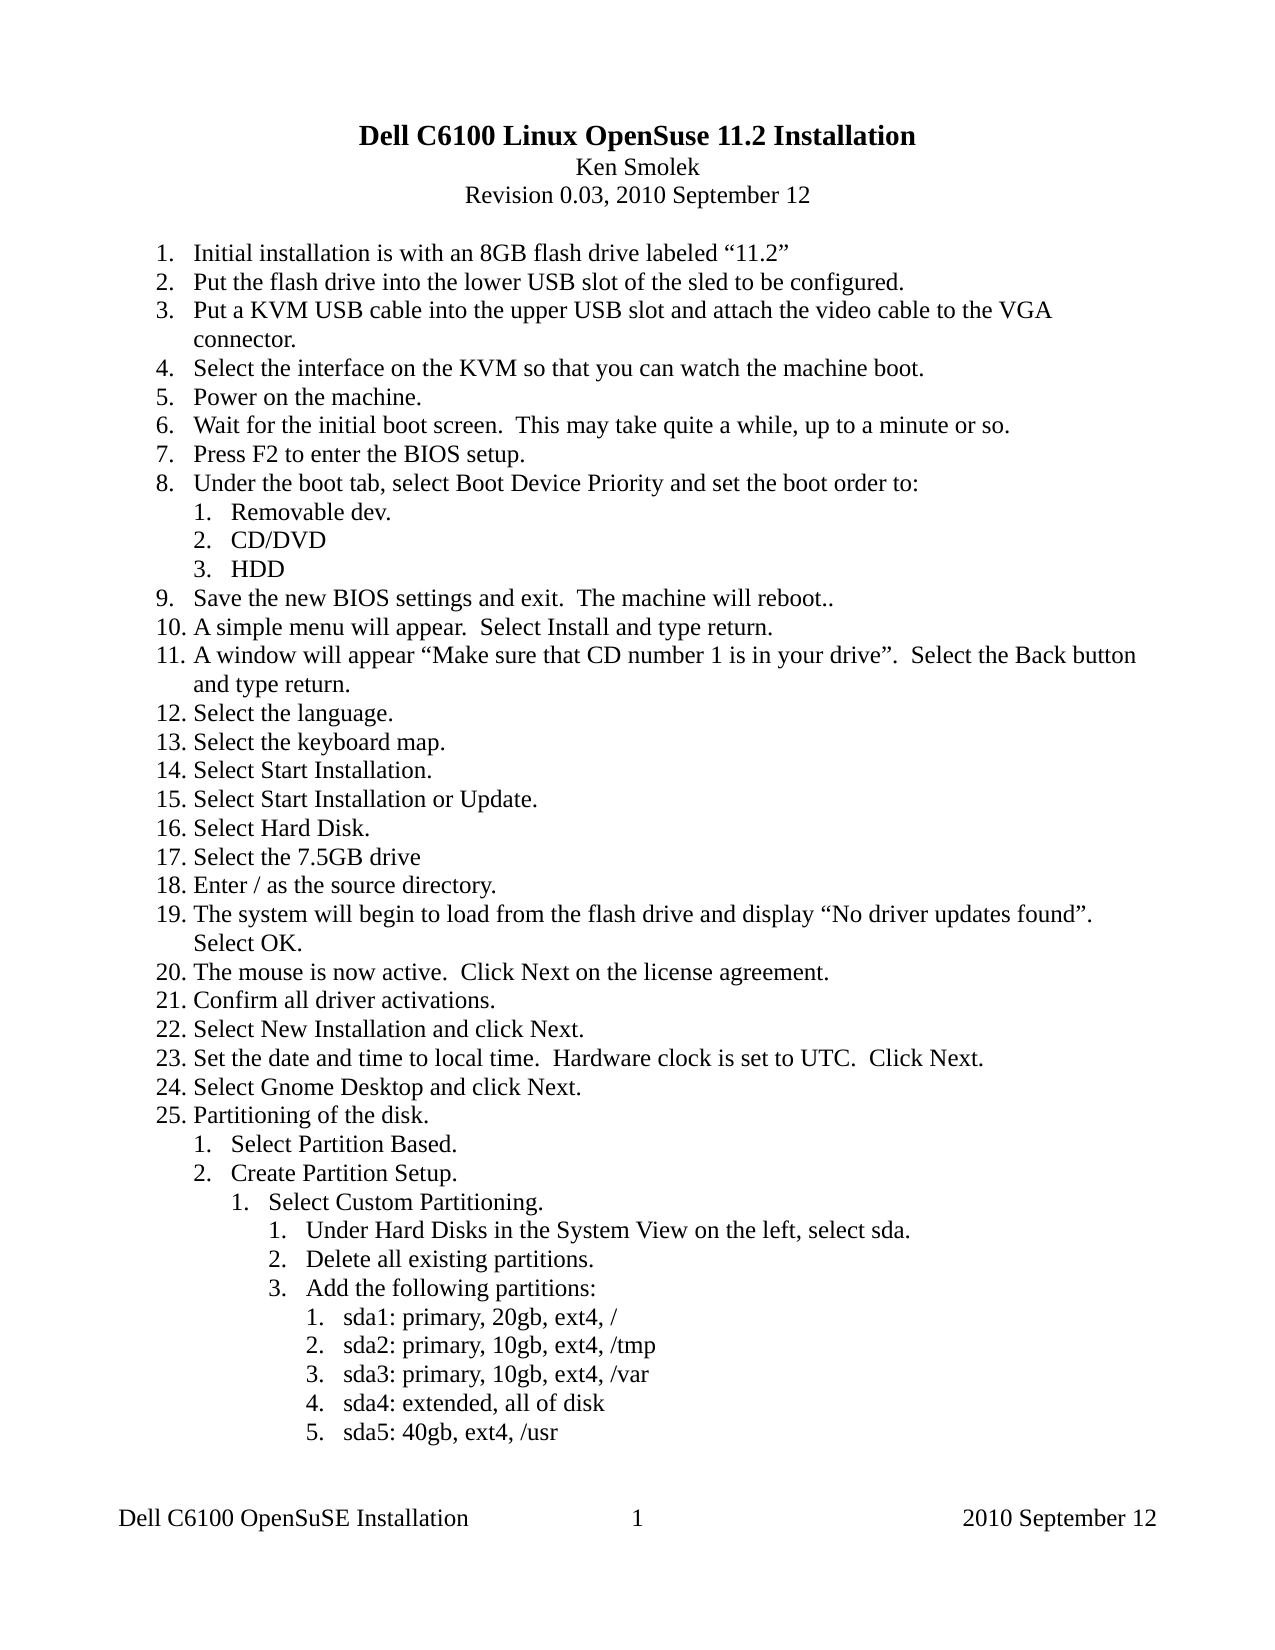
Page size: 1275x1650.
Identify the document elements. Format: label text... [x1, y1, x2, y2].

list Enter / as the source directory. [156, 870, 1157, 899]
list Select Gnome Desktop and click Next. [156, 1072, 1157, 1100]
list sda5: 40gb, ext4, /usr [306, 1417, 1157, 1445]
list Put the flash drive into the lower USB slot of the sled to be configured. [156, 267, 1157, 295]
list CD/DVD [193, 525, 1157, 554]
list Select Custom Partitioning. [231, 1187, 1157, 1215]
list Wait for the initial boot screen. This may take quite a while, up to a minute or so. [156, 410, 1157, 439]
list sda3: primary, 10gb, ext4, /var [306, 1359, 1157, 1388]
list sda2: primary, 10gb, ext4, /tmp [306, 1330, 1157, 1359]
list The system will begin to load from the flash drive and display “No driver updates found”. Select OK. [156, 899, 1157, 957]
list Under Hard Disks in the System View on the left, select sda. [268, 1215, 1157, 1244]
list sda4: extended, all of disk [306, 1388, 1157, 1417]
list Put a KVM USB cable into the upper USB slot and attach the video cable to the VGA connector. [156, 295, 1157, 353]
list Select the interface on the KVM so that you can watch the machine boot. [156, 353, 1157, 382]
list Power on the machine. [156, 382, 1157, 410]
list Partitioning of the disk. [156, 1100, 1157, 1129]
list Initial installation is with an 8GB flash drive labeled “11.2” [156, 238, 1157, 267]
list A simple menu will appear. Select Install and type return. [156, 612, 1157, 640]
list Set the date and time to local time. Hardware clock is set to UTC. Click Next. [156, 1043, 1157, 1072]
list Select Start Installation or Update. [156, 784, 1157, 813]
list Select the 7.5GB drive [156, 842, 1157, 870]
list A window will appear “Make sure that CD number 1 is in your drive”. Select the Back button and type return. [156, 640, 1157, 698]
list sda1: primary, 20gb, ext4, / [306, 1302, 1157, 1330]
list Select the keyboard map. [156, 727, 1157, 755]
list Add the following partitions: [268, 1273, 1157, 1302]
list Save the new BIOS settings and exit. The machine will reboot.. [156, 583, 1157, 612]
list Removable dev. [193, 497, 1157, 525]
list The mouse is now active. Click Next on the license agreement. [156, 957, 1157, 985]
list Select Hard Disk. [156, 813, 1157, 842]
list Under the boot tab, select Boot Device Priority and set the boot order to: [156, 468, 1157, 497]
list Select New Installation and click Next. [156, 1014, 1157, 1043]
list Press F2 to enter the BIOS setup. [156, 439, 1157, 468]
list HDD [193, 554, 1157, 583]
list Confirm all driver activations. [156, 985, 1157, 1014]
list Create Partition Setup. [193, 1158, 1157, 1187]
text Revision 0.03, 2010 September 12 [118, 180, 1157, 209]
list Select the language. [156, 698, 1157, 727]
list Select Start Installation. [156, 755, 1157, 784]
list Delete all existing partitions. [268, 1244, 1157, 1273]
text Dell C6100 Linux OpenSuse 11.2 Installation [118, 118, 1157, 152]
text Ken Smolek [118, 152, 1157, 180]
list Select Partition Based. [193, 1129, 1157, 1158]
